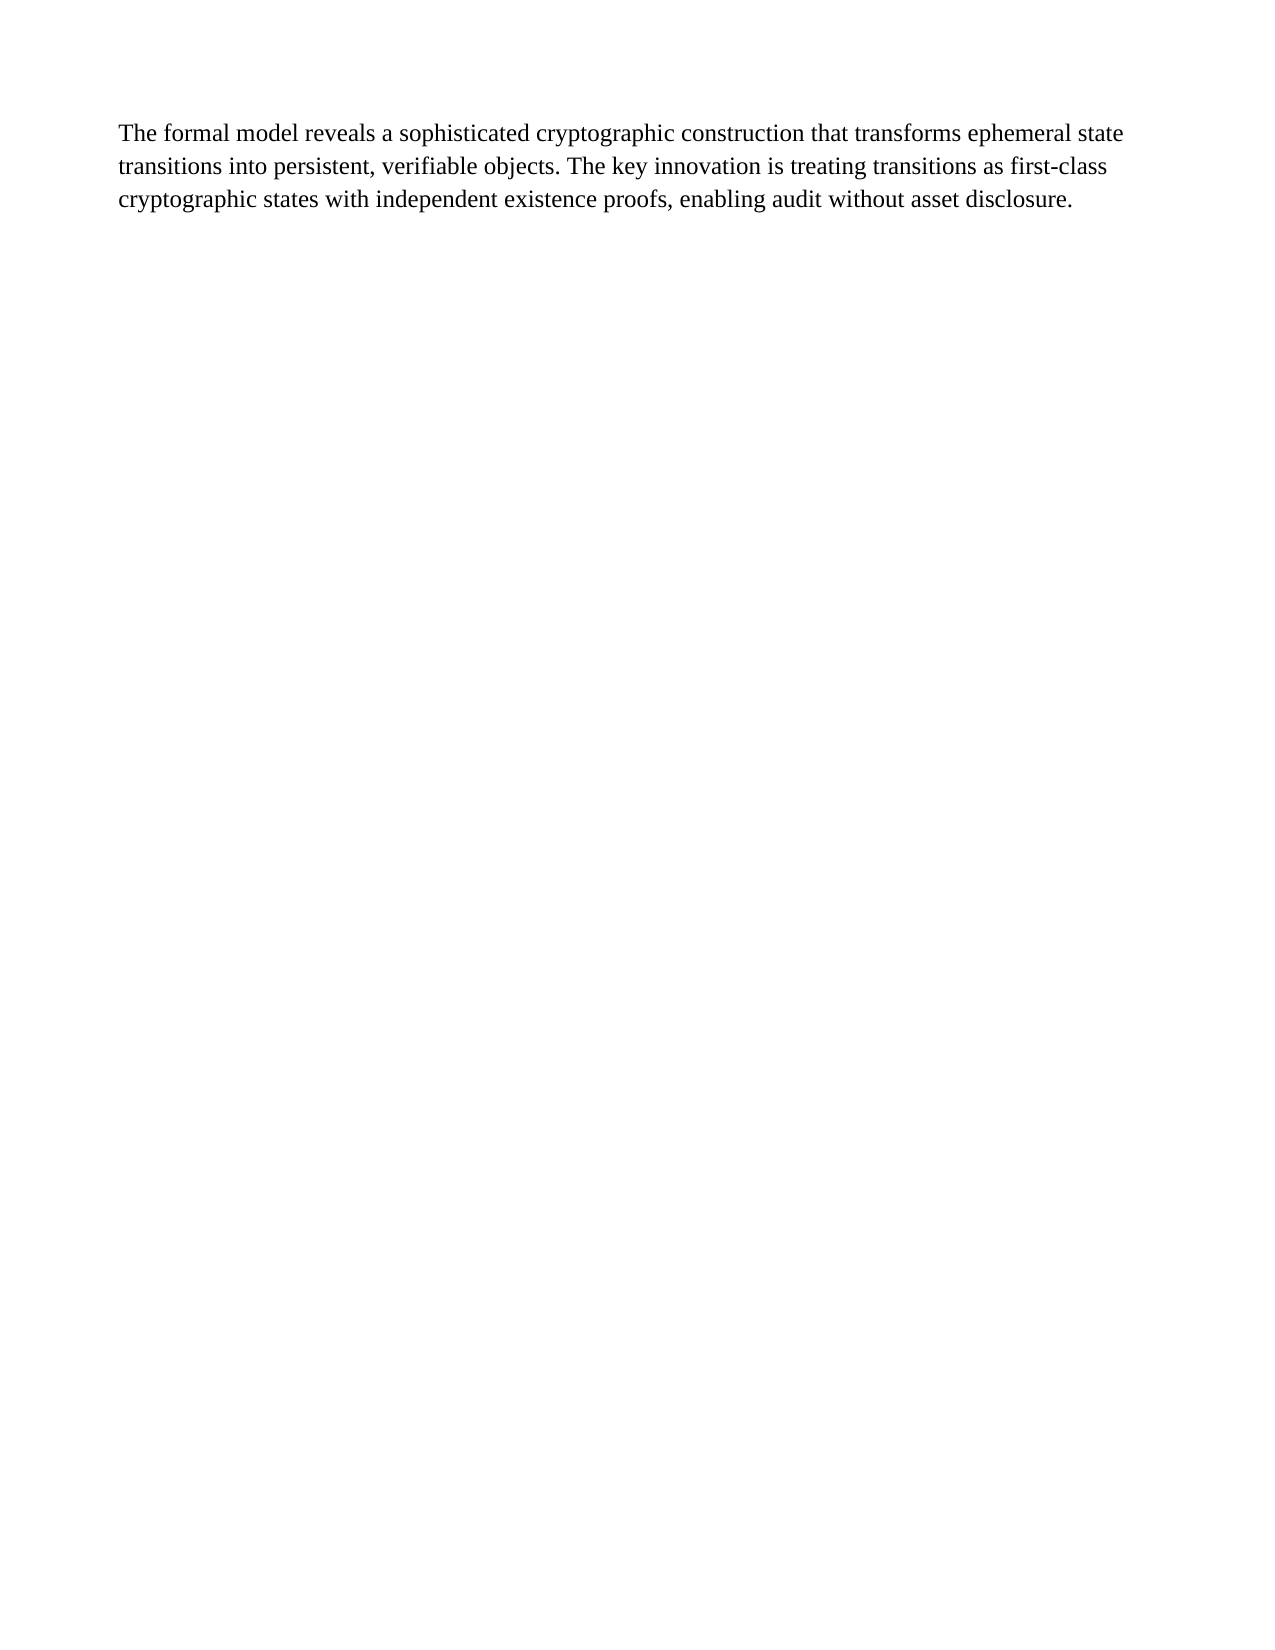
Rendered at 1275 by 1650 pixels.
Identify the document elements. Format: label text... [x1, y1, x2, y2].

text The formal model reveals a sophisticated cryptographic construction that transforms ephemeral state transitions into persistent, verifiable objects. The key innovation is treating transitions as first-class cryptographic states with independent existence proofs, enabling audit without asset disclosure. [118, 118, 1157, 213]
